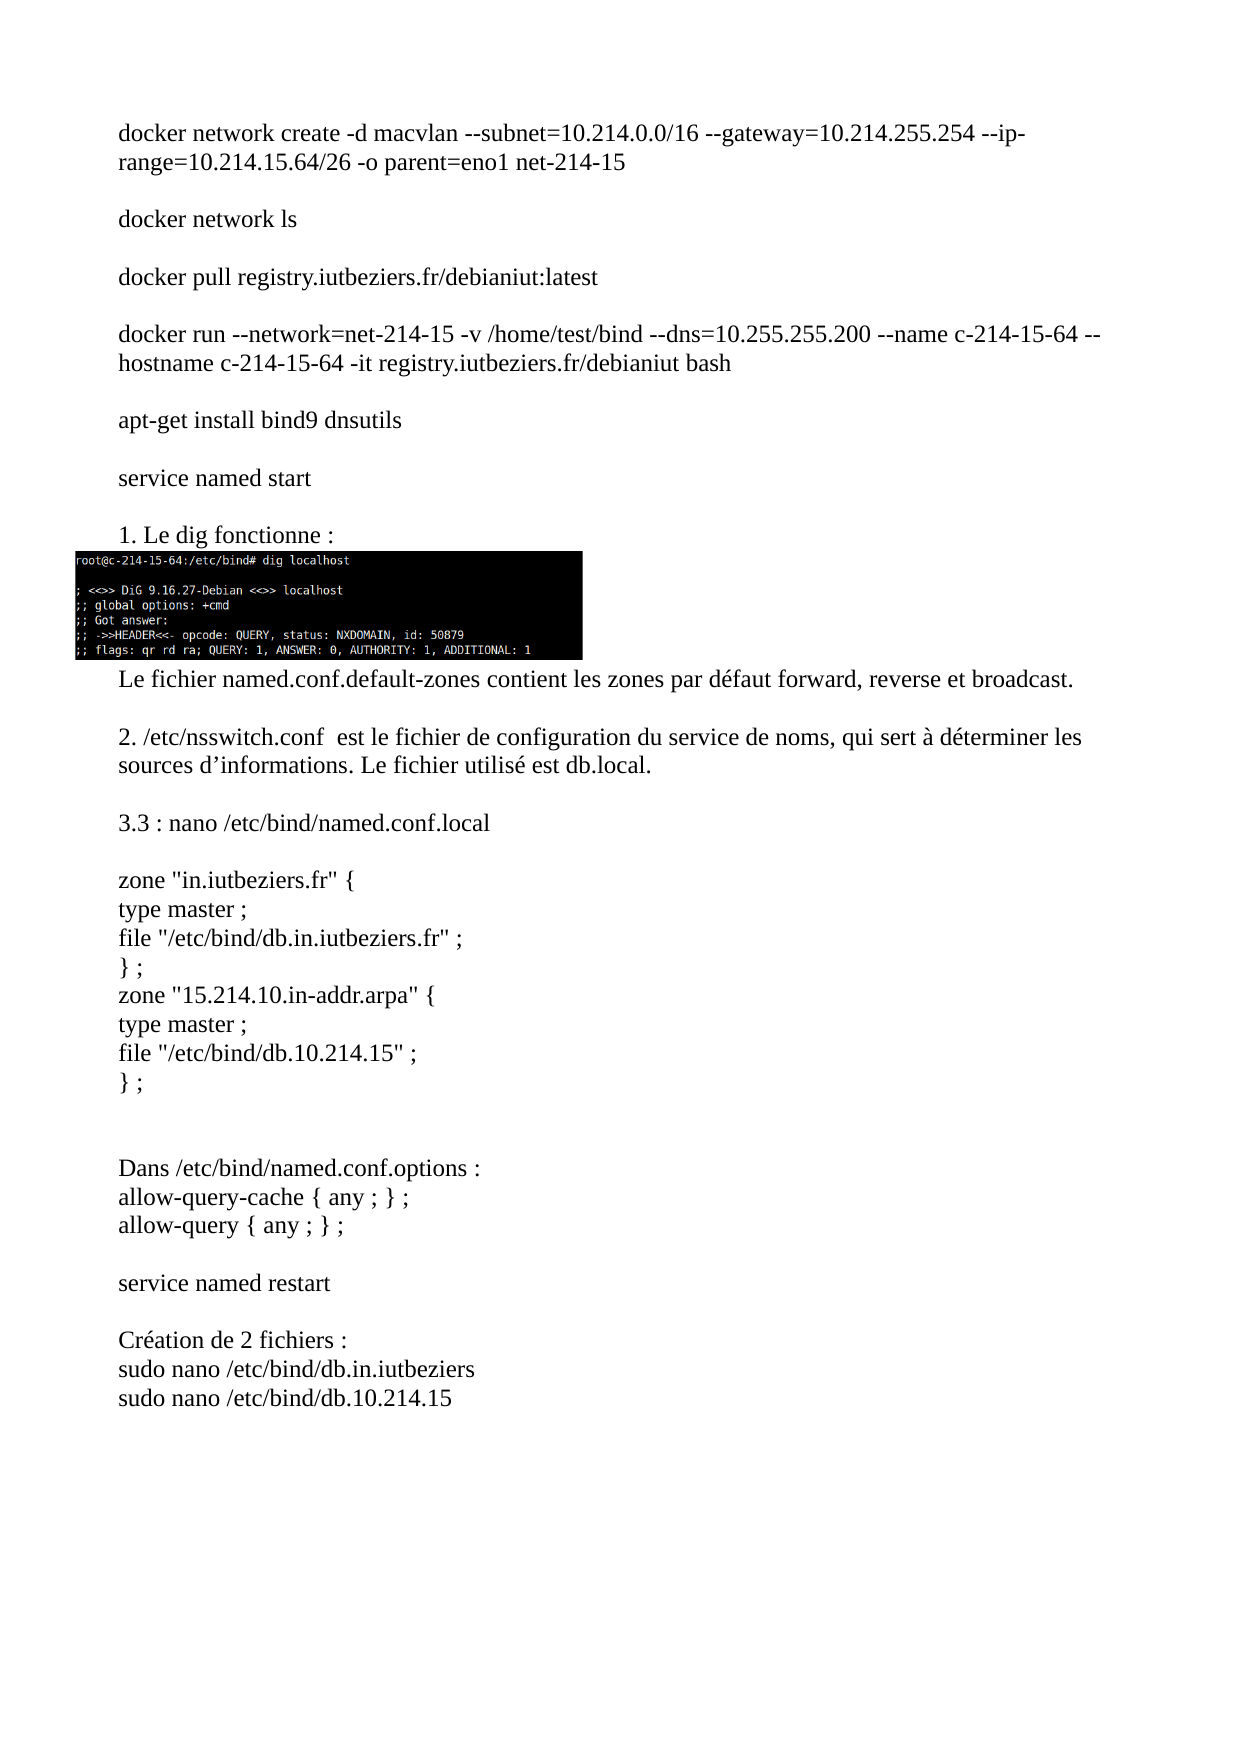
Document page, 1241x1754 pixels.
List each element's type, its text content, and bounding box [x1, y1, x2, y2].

text Le fichier named.conf.default-zones contient les zones par défaut forward, reverse et broadcast. [118, 664, 1122, 693]
text Création de 2 fichiers : [118, 1326, 1122, 1354]
text service named start [118, 463, 1122, 492]
text service named restart [118, 1268, 1122, 1297]
text allow-query { any ; } ; [118, 1211, 1122, 1239]
text 3.3 : nano /etc/bind/named.conf.local [118, 808, 1122, 837]
text apt-get install bind9 dnsutils [118, 406, 1122, 434]
text docker network ls [118, 204, 1122, 233]
text sudo nano /etc/bind/db.10.214.15 [118, 1383, 1122, 1412]
text sudo nano /etc/bind/db.in.iutbeziers [118, 1354, 1122, 1383]
text file "/etc/bind/db.in.iutbeziers.fr" ; [118, 923, 1122, 952]
text allow-query-cache { any ; } ; [118, 1182, 1122, 1211]
text type master ; [118, 1009, 1122, 1038]
text } ; [118, 1067, 1122, 1096]
text file "/etc/bind/db.10.214.15" ; [118, 1038, 1122, 1067]
text zone "in.iutbeziers.fr" { [118, 866, 1122, 894]
text } ; [118, 952, 1122, 981]
text zone "15.214.10.in-addr.arpa" { [118, 981, 1122, 1009]
text type master ; [118, 894, 1122, 923]
text 2. /etc/nsswitch.conf est le fichier de configuration du service de noms, qui sert à déterminer les sources d’informations. Le fichier utilisé est db.local. [118, 722, 1122, 779]
text docker pull registry.iutbeziers.fr/debianiut:latest [118, 262, 1122, 291]
text 1. Le dig fonctionne : [118, 521, 1122, 549]
picture [75, 551, 583, 660]
text docker network create -d macvlan --subnet=10.214.0.0/16 --gateway=10.214.255.254 --ip-range=10.214.15.64/26 -o parent=eno1 net-214-15 [118, 118, 1122, 176]
text Dans /etc/bind/named.conf.options : [118, 1153, 1122, 1182]
text docker run --network=net-214-15 -v /home/test/bind --dns=10.255.255.200 --name c-214-15-64 --hostname c-214-15-64 -it registry.iutbeziers.fr/debianiut bash [118, 319, 1122, 377]
